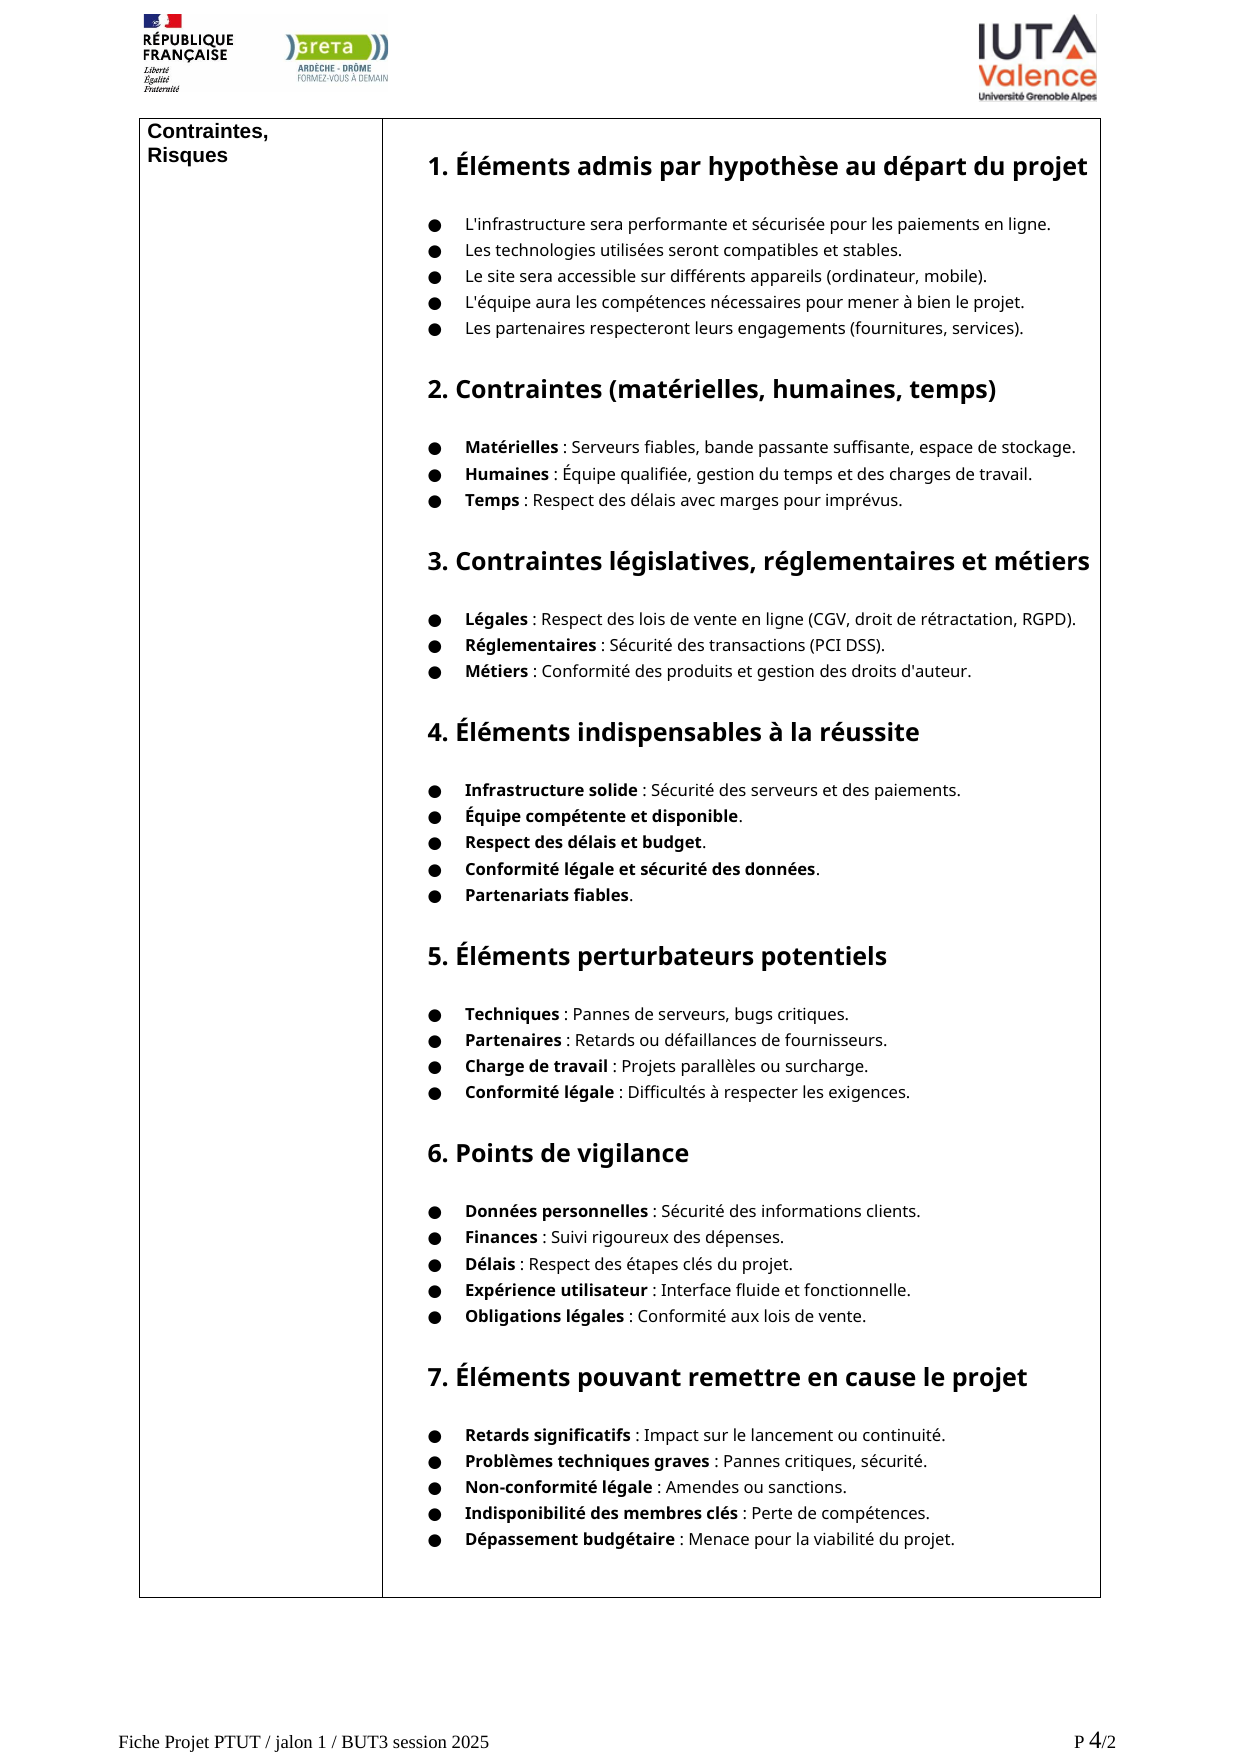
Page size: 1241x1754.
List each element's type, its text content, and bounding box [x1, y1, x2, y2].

picture [978, 14, 1098, 103]
picture [143, 14, 389, 92]
table_cell 1. Éléments admis par hypothèse au départ du projet L'infrastructure sera performante et sécurisée pour les paiements en ligne. Les technologies utilisées seront compatibles et stables. Le site sera accessible sur différents appareils (ordinateur, mobile). L'équipe aura les compétences nécessaires pour mener à bien le projet. Les partenaires respecteront leurs engagements (fournitures, services). 2. Contraintes (matérielles, humaines, temps) Matérielles : Serveurs fiables, bande passante suffisante, espace de stockage. Humaines : Équipe qualifiée, gestion du temps et des charges de travail. Temps : Respect des délais avec marges pour imprévus. 3. Contraintes législatives, réglementaires et métiers Légales : Respect des lois de vente en ligne (CGV, droit de rétractation, RGPD). Réglementaires : Sécurité des transactions (PCI DSS). Métiers : Conformité des produits et gestion des droits d'auteur. 4. Éléments indispensables à la réussite Infrastructure solide : Sécurité des serveurs et des paiements. Équipe compétente et disponible. Respect des délais et budget. Conformité légale et sécurité des données. Partenariats fiables. 5. Éléments perturbateurs potentiels Techniques : Pannes de serveurs, bugs critiques. Partenaires : Retards ou défaillances de fournisseurs. Charge de travail : Projets parallèles ou surcharge. Conformité légale : Difficultés à respecter les exigences. 6. Points de vigilance Données personnelles : Sécurité des informations clients. Finances : Suivi rigoureux des dépenses. Délais : Respect des étapes clés du projet. Expérience utilisateur : Interface fluide et fonctionnelle. Obligations légales : Conformité aux lois de vente. 7. Éléments pouvant remettre en cause le projet Retards significatifs : Impact sur le lancement ou continuité. Problèmes techniques graves : Pannes critiques, sécurité. Non-conformité légale : Amendes ou sanctions. Indisponibilité des membres clés : Perte de compétences. Dépassement budgétaire : Menace pour la viabilité du projet. [383, 119, 1100, 1597]
table_cell Contraintes, Risques [140, 119, 382, 1597]
